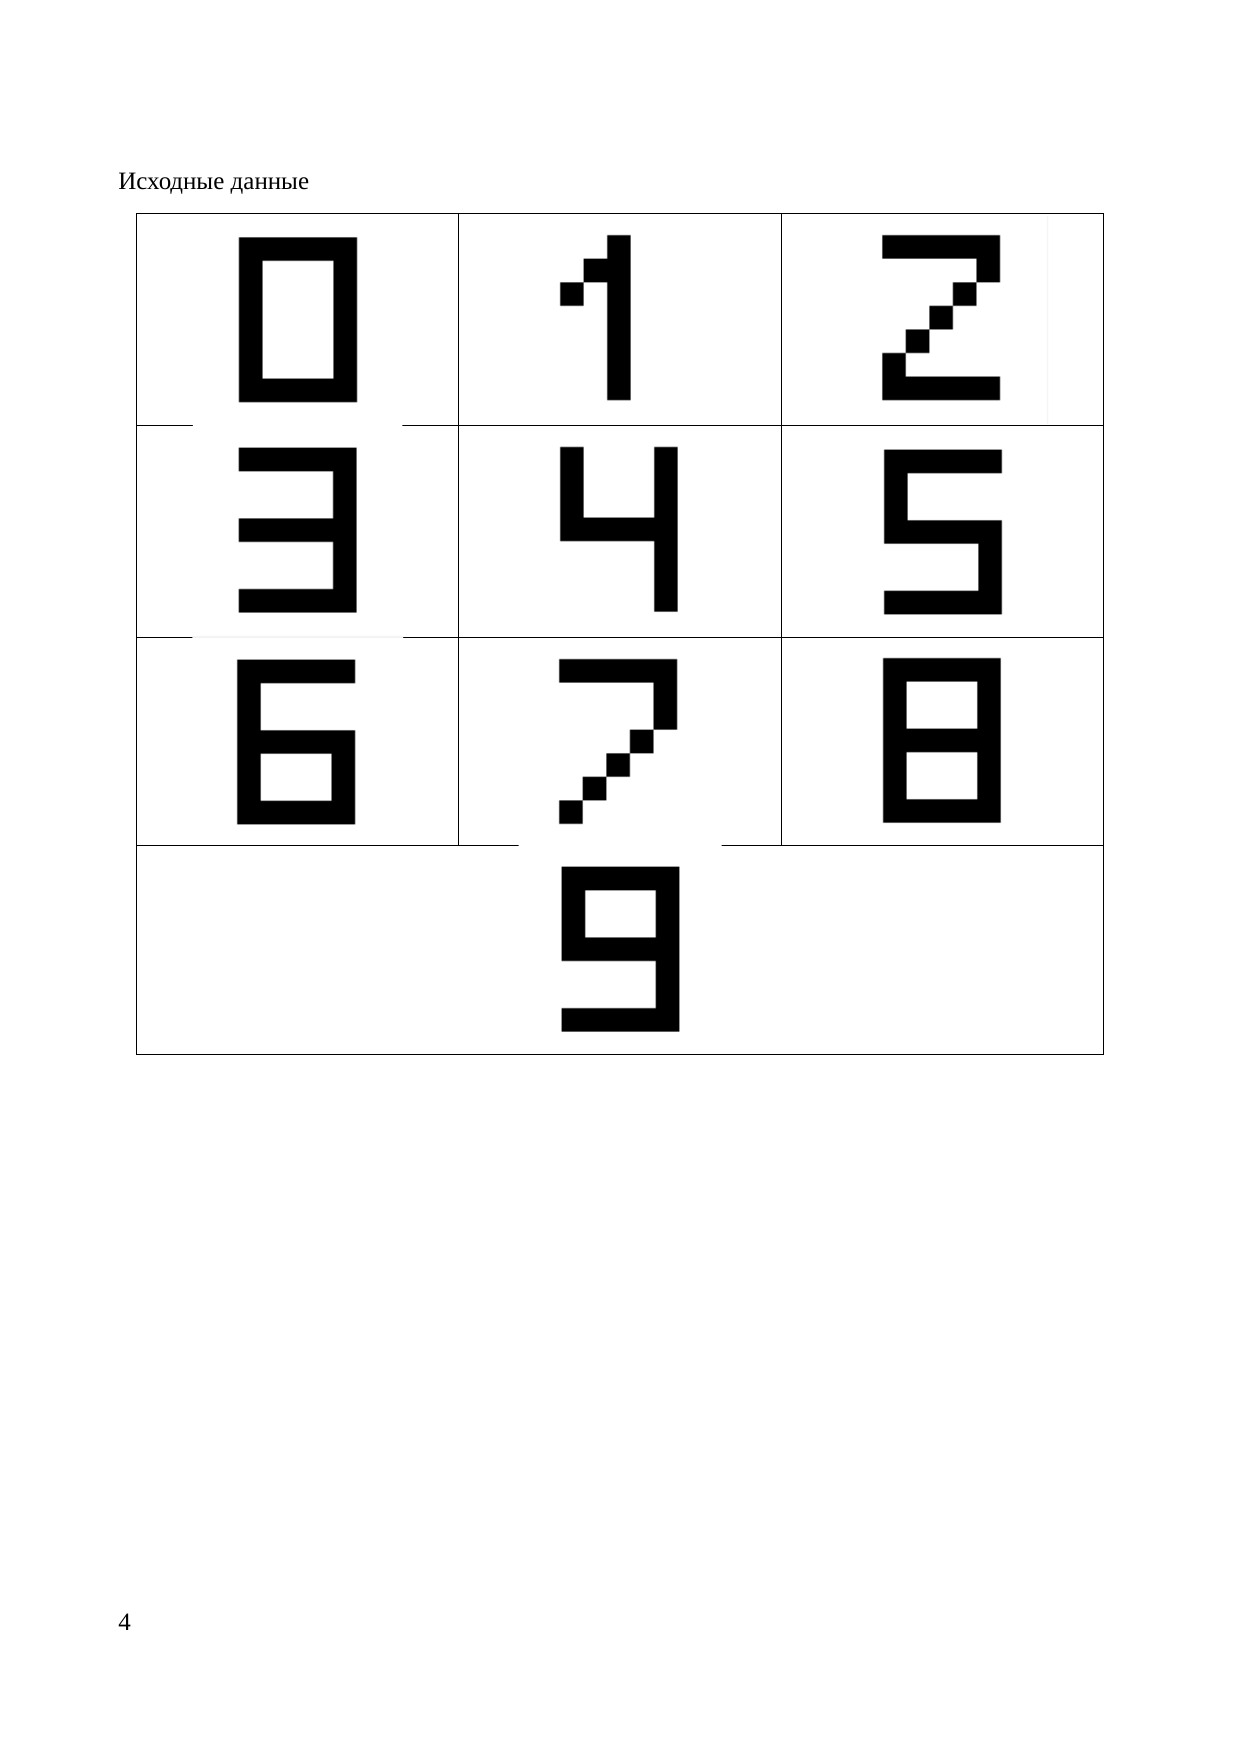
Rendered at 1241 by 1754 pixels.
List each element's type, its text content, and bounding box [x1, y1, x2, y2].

table_cell [400, 638, 458, 844]
picture [192, 214, 404, 845]
table_cell [137, 846, 518, 1053]
picture [515, 430, 725, 634]
picture [515, 216, 725, 424]
table_cell [782, 638, 841, 844]
table_cell [722, 846, 1103, 1053]
picture [517, 640, 723, 843]
table_header [137, 214, 192, 425]
picture [841, 638, 1045, 845]
table_cell [459, 638, 781, 844]
picture [518, 845, 722, 1054]
table_cell [459, 426, 781, 637]
table_header [782, 214, 1103, 425]
table_cell [404, 426, 458, 637]
table_cell [782, 426, 1103, 637]
table_cell [137, 638, 195, 844]
picture [842, 428, 1043, 635]
table_cell [137, 426, 192, 637]
text Исходные данные [118, 166, 1122, 194]
table_header [403, 214, 458, 425]
table_header [459, 214, 781, 425]
table_cell [1045, 638, 1103, 844]
picture [837, 216, 1049, 424]
